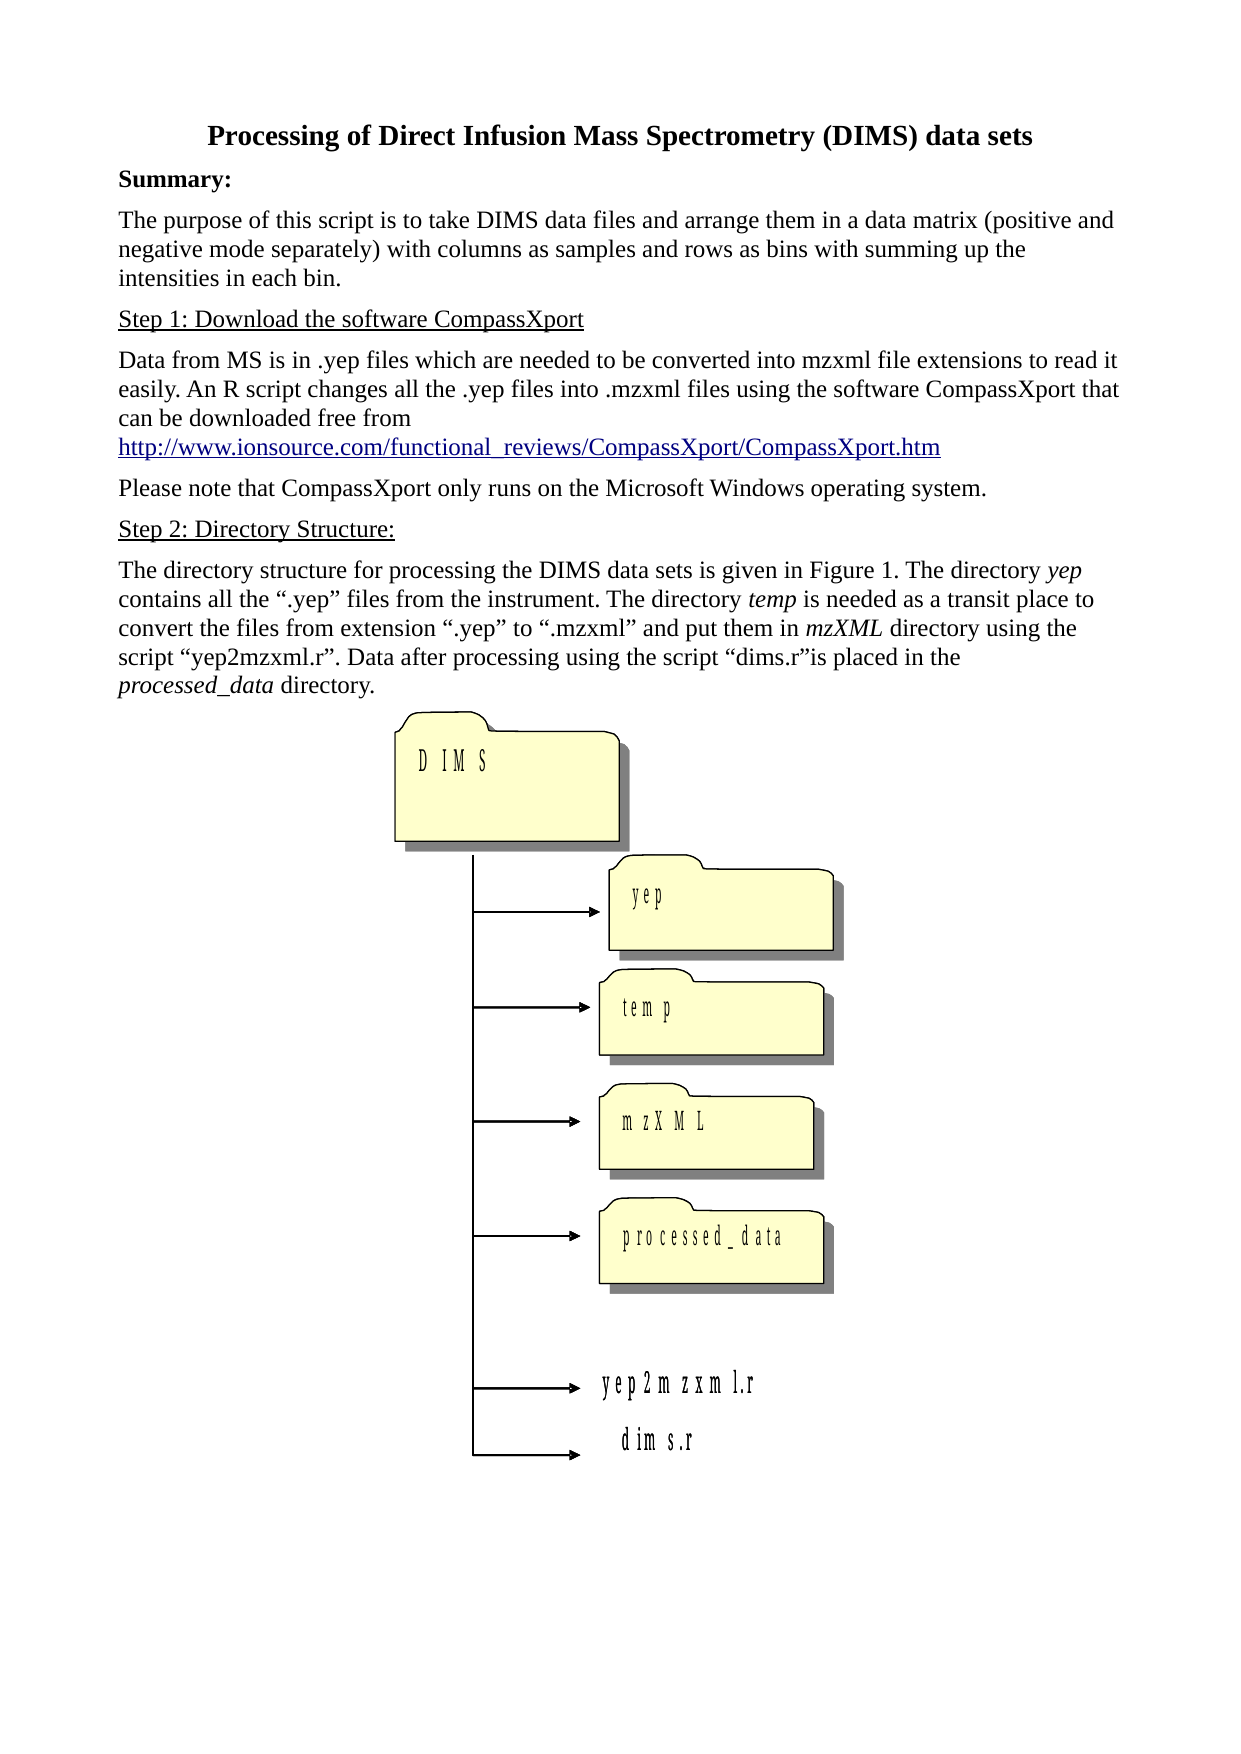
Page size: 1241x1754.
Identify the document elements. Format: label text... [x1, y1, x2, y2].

text Step 1: Download the software CompassXport [118, 304, 1122, 333]
text The directory structure for processing the DIMS data sets is given in Figure 1. The directory yep contains all the “.yep” files from the instrument. The directory temp is needed as a transit place to convert the files from extension “.yep” to “.mzxml” and put them in mzXML directory using the script “yep2mzxml.r”. Data after processing using the script “dims.r”is placed in the processed_data directory. [118, 555, 1122, 699]
text Data from MS is in .yep files which are needed to be converted into mzxml file extensions to read it easily. An R script changes all the .yep files into .mzxml files using the software CompassXport that can be downloaded free from http://www.ionsource.com/functional_reviews/CompassXport/CompassXport.htm [118, 345, 1122, 460]
text Please note that CompassXport only runs on the Microsoft Windows operating system. [118, 473, 1122, 502]
text Summary: [118, 164, 1122, 193]
text The purpose of this script is to take DIMS data files and arrange them in a data matrix (positive and negative mode separately) with columns as samples and rows as bins with summing up the intensities in each bin. [118, 205, 1122, 292]
text Step 2: Directory Structure: [118, 514, 1122, 543]
text Processing of Direct Infusion Mass Spectrometry (DIMS) data sets [118, 118, 1122, 152]
